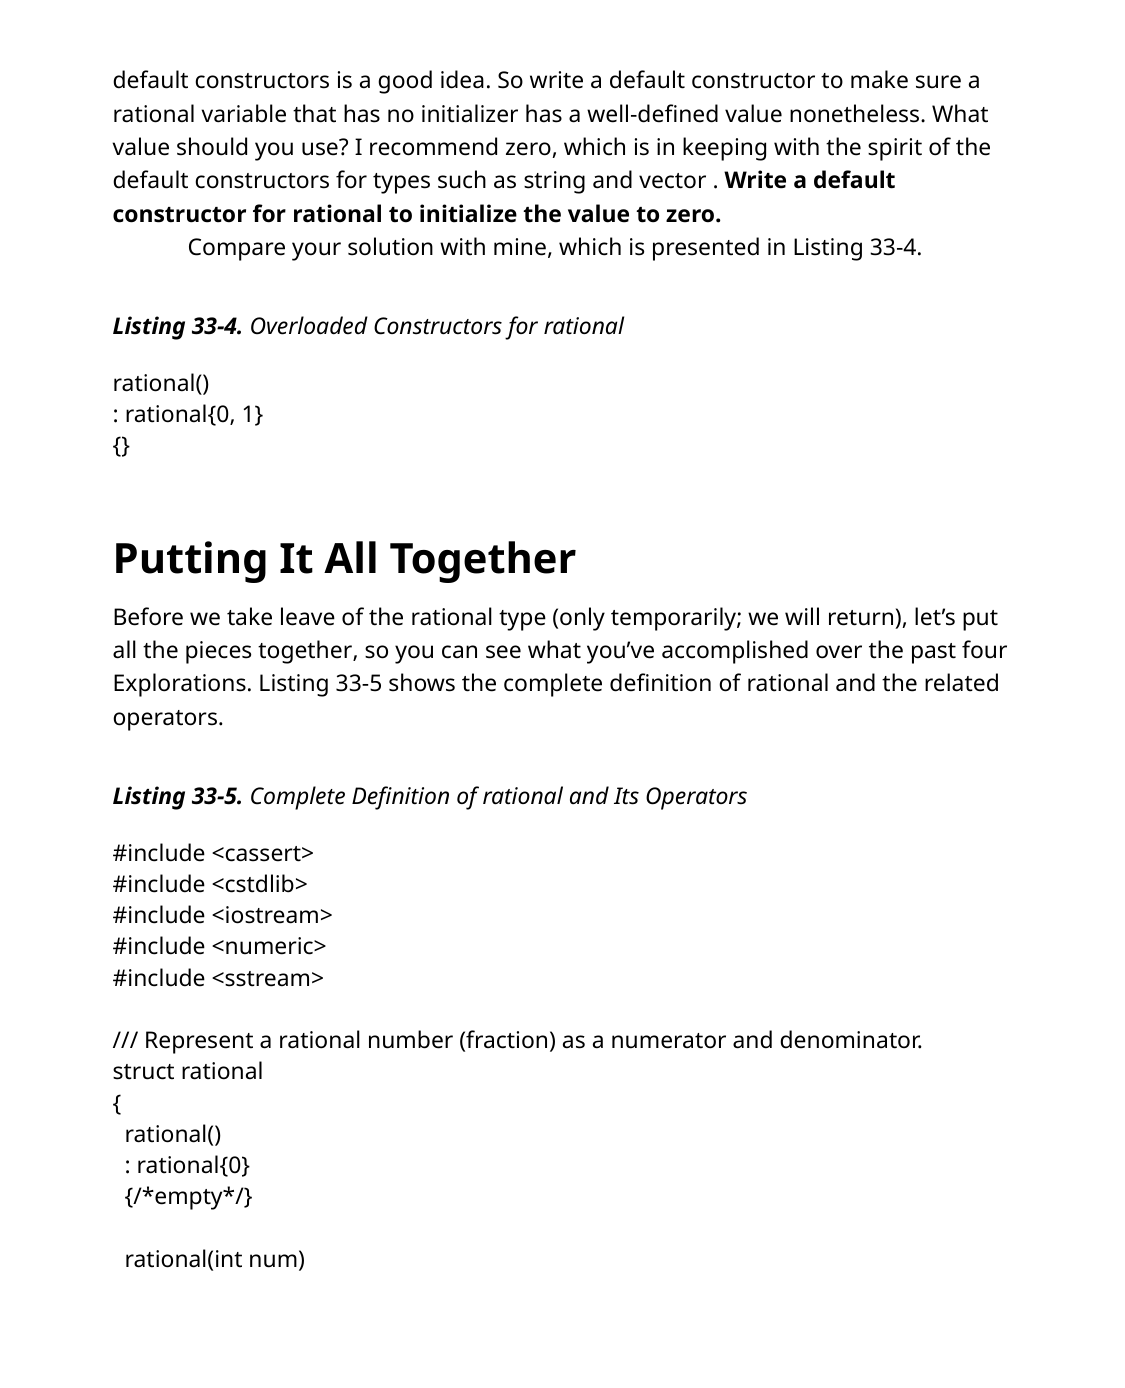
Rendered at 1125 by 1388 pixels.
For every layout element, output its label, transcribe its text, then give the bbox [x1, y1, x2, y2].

text struct rational [112, 1055, 1012, 1087]
text rational(int num) [112, 1243, 1012, 1274]
text #include <sstream> [112, 962, 1012, 993]
text #include <numeric> [112, 930, 1012, 962]
text default constructors is a good idea. So write a default constructor to make sure a rational variable that has no initializer has a well-defined value nonetheless. What value should you use? I recommend zero, which is in keeping with the spirit of the default constructors for types such as string and vector . Write a default constructor for rational to initialize the value to zero. [112, 62, 1012, 229]
text rational() [112, 367, 1012, 398]
text Listing 33-4. Overloaded Constructors for rational [112, 310, 1012, 341]
text #include <iostream> [112, 899, 1012, 930]
text Compare your solution with mine, which is presented in Listing 33-4. [112, 229, 1012, 262]
text Listing 33-5. Complete Definition of rational and Its Operators [112, 780, 1012, 811]
text { [112, 1087, 1012, 1118]
subtitle Putting It All Together [112, 529, 1012, 586]
text : rational{0} [112, 1149, 1012, 1180]
text #include <cstdlib> [112, 868, 1012, 899]
text Before we take leave of the rational type (only temporarily; we will return), let’s put all the pieces together, so you can see what you’ve accomplished over the past four Explorations. Listing 33-5 shows the complete definition of rational and the related operators. [112, 598, 1012, 732]
text #include <cassert> [112, 837, 1012, 868]
text {/*empty*/} [112, 1180, 1012, 1212]
text {} [112, 429, 1012, 461]
text rational() [112, 1118, 1012, 1149]
text : rational{0, 1} [112, 398, 1012, 429]
text /// Represent a rational number (fraction) as a numerator and denominator. [112, 1024, 1012, 1055]
